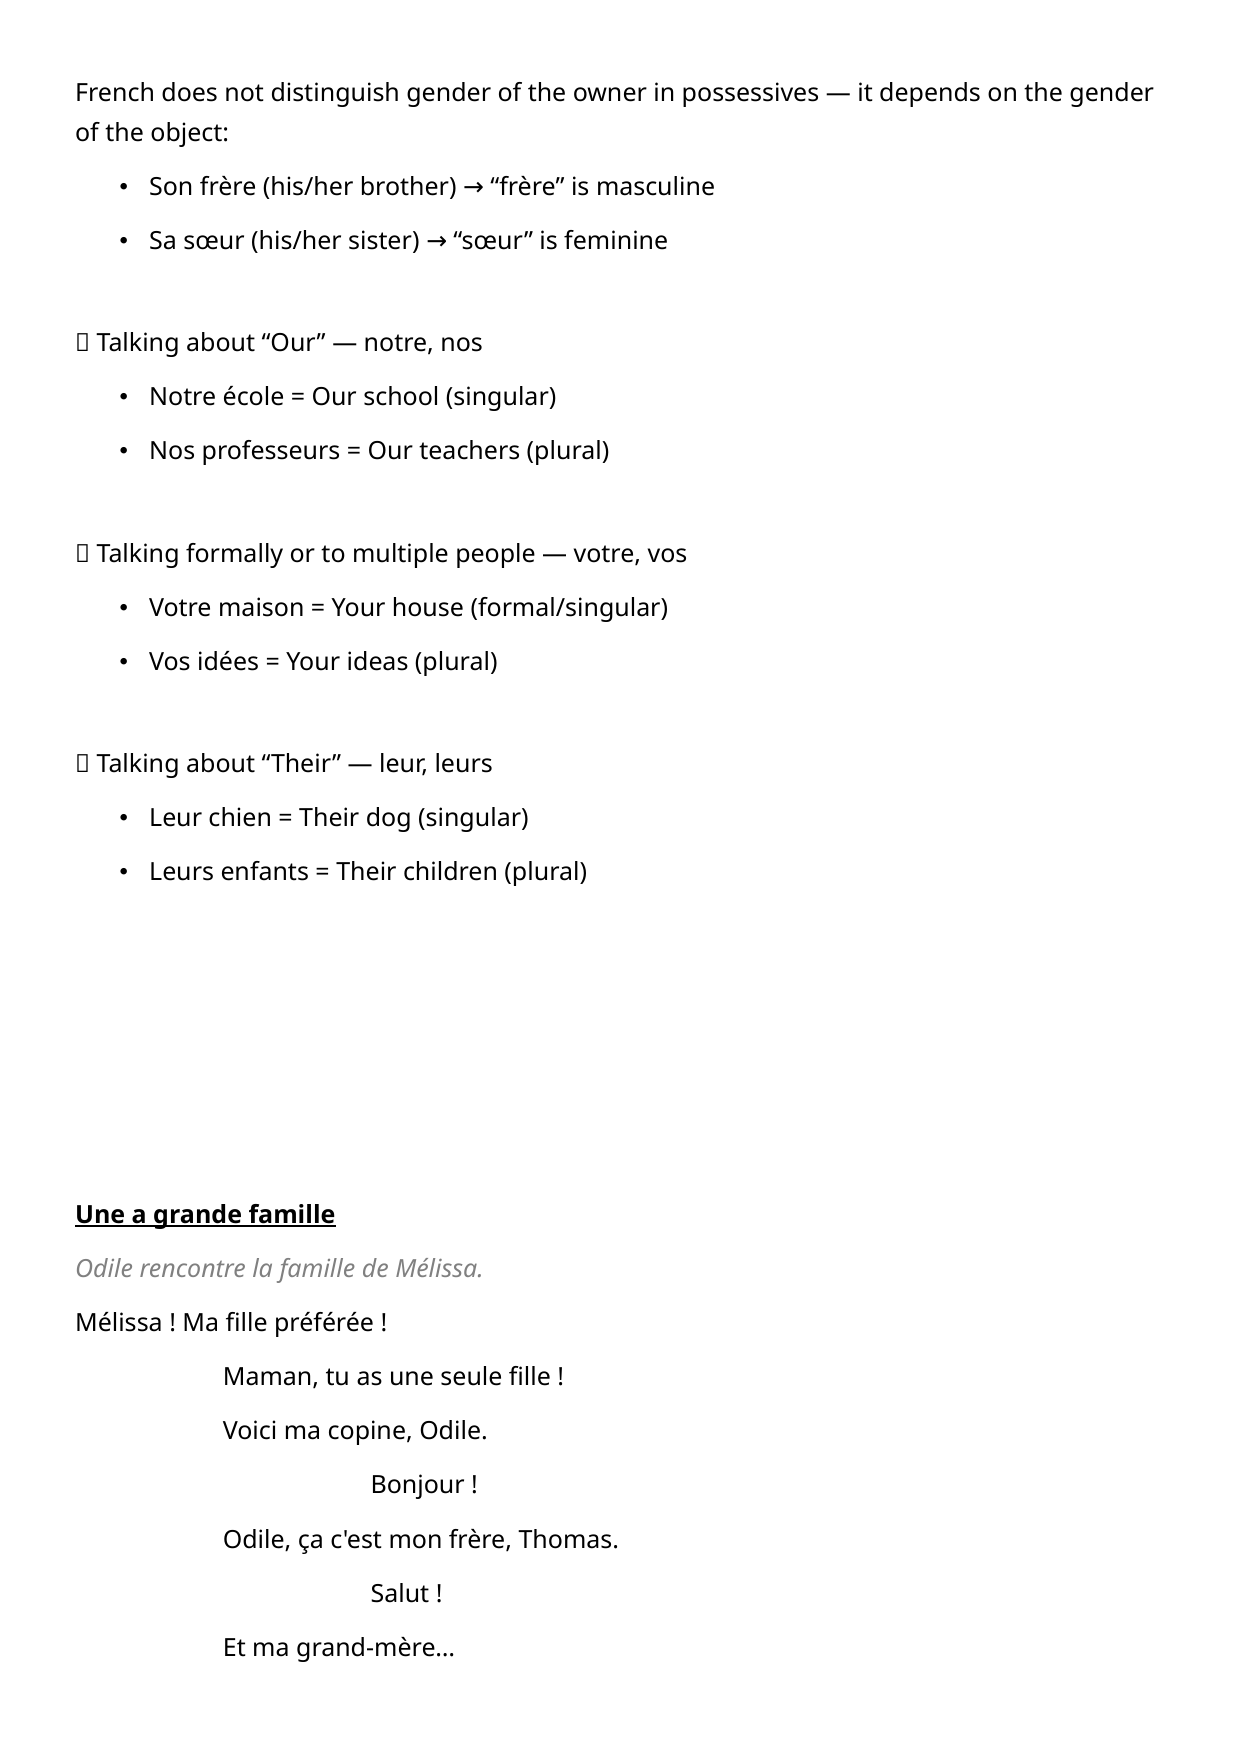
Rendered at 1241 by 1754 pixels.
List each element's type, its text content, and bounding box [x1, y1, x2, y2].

text Maman, tu as une seule fille ! [75, 1359, 1165, 1393]
text 👥 Talking about “Our” — notre, nos [75, 325, 1165, 359]
list Sa sœur (his/her sister) → “sœur” is feminine [119, 222, 1165, 257]
list Notre école = Our school (singular) [119, 379, 1165, 413]
text Mélissa ! Ma fille préférée ! [75, 1305, 1165, 1339]
text 👥 Talking formally or to multiple people — votre, vos [75, 535, 1165, 569]
list Votre maison = Your house (formal/singular) [119, 589, 1165, 623]
text Odile, ça c'est mon frère, Thomas. [75, 1521, 1165, 1555]
text 👥 Talking about “Their” — leur, leurs [75, 746, 1165, 780]
list Vos idées = Your ideas (plural) [119, 643, 1165, 678]
text Salut ! [75, 1576, 1165, 1609]
list Son frère (his/her brother) → “frère” is masculine [119, 168, 1165, 202]
text French does not distinguish gender of the owner in possessives — it depends on the gender of the object: [75, 75, 1165, 148]
text Une a grande famille [75, 1196, 1165, 1230]
list Leur chien = Their dog (singular) [119, 800, 1165, 834]
text Odile rencontre la famille de Mélissa. [75, 1251, 1165, 1284]
list Nos professeurs = Our teachers (plural) [119, 433, 1165, 467]
text Et ma grand-mère… [75, 1630, 1165, 1664]
list Leurs enfants = Their children (plural) [119, 854, 1165, 888]
text Bonjour ! [75, 1467, 1165, 1501]
text Voici ma copine, Odile. [75, 1413, 1165, 1447]
